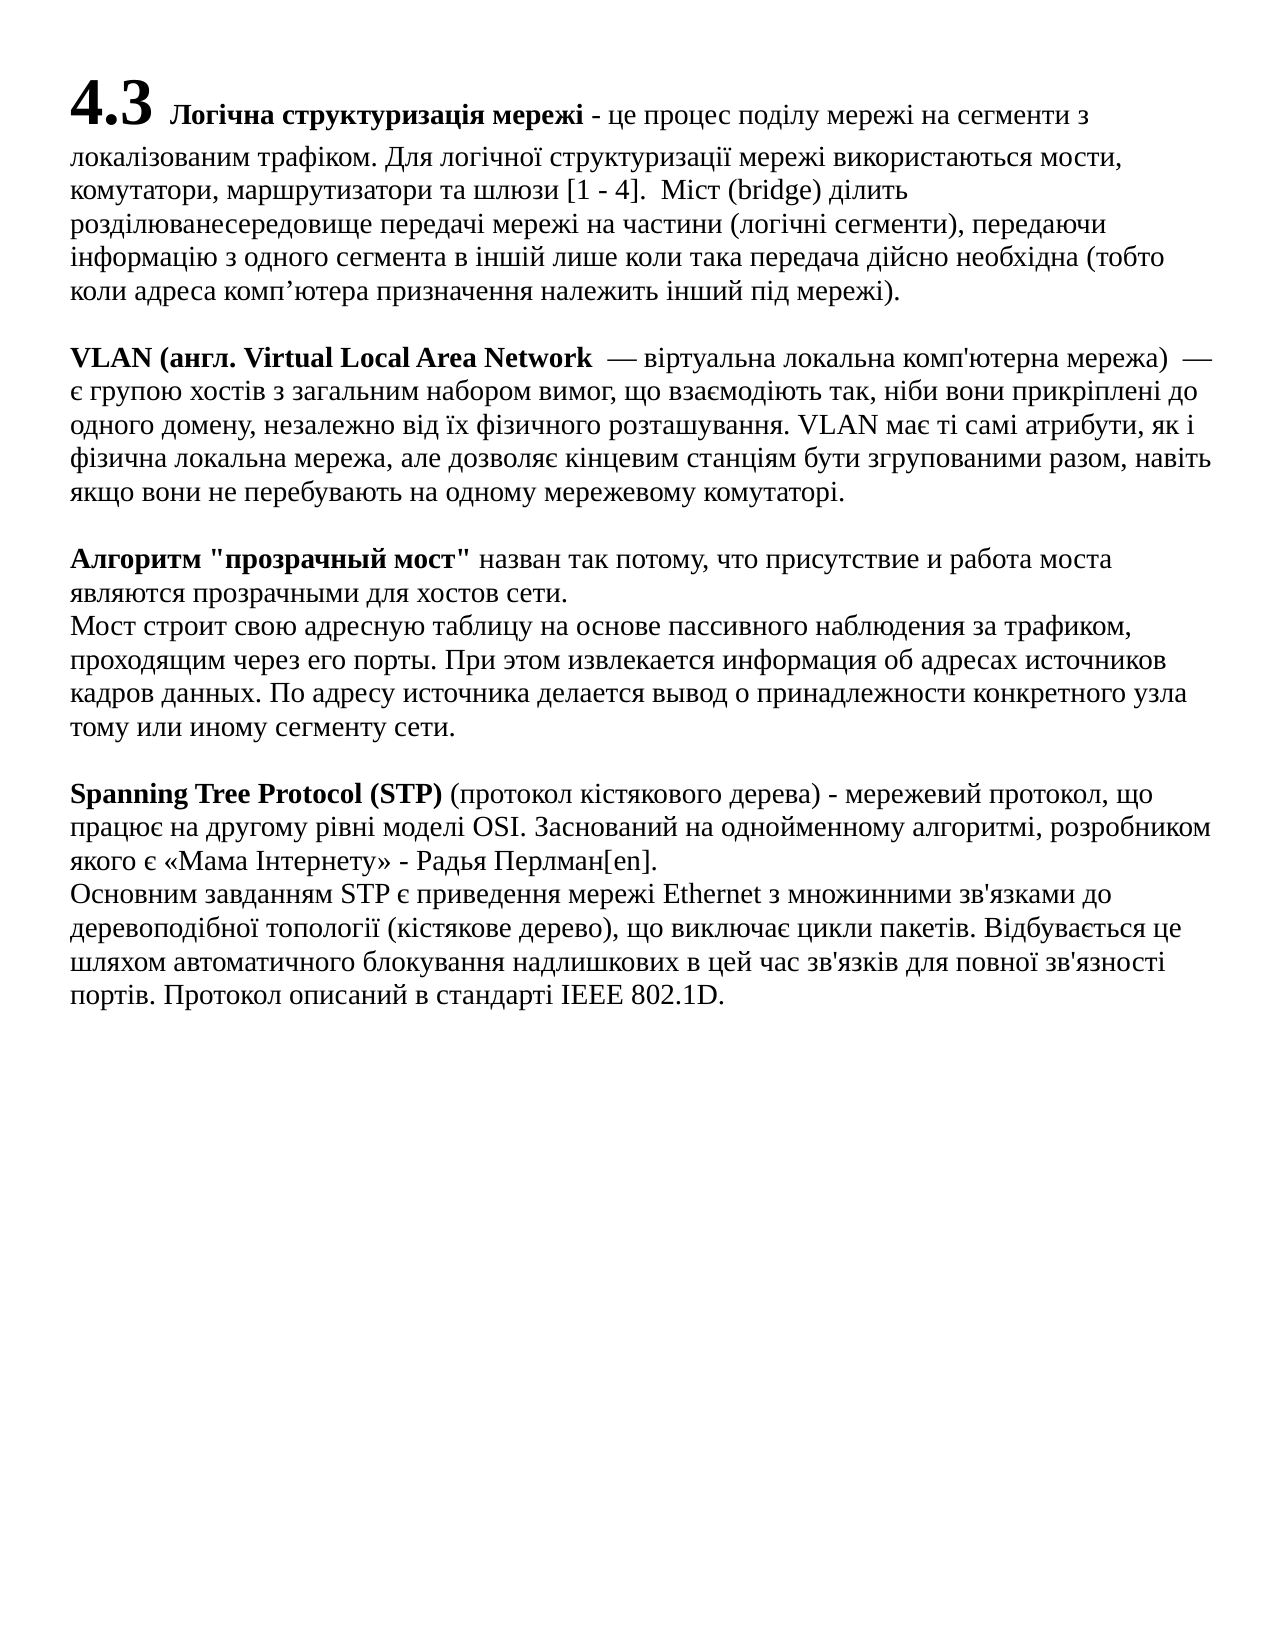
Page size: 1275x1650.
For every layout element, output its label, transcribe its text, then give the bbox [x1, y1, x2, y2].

text 4.3 Логічна структуризація мережі - це процес поділу мережі на сегменти з локалізованим трафіком. Для логічної структуризації мережі використаються мости, комутатори, маршрутизатори та шлюзи [1 - 4]. Міст (bridge) ділить розділюванесередовище передачі мережі на частини (логічні сегменти), передаючи інформацію з одного сегмента в іншій лише коли така передача дійсно необхідна (тобто коли адреса комп’ютера призначення належить інший під мережі). [70, 62, 1212, 306]
text Алгоритм "прозрачный мост" назван так потому, что присутствие и работа моста являются прозрачными для хостов сети. [70, 541, 1212, 608]
text Spanning Tree Protocol (STP) (протокол кістякового дерева) - мережевий протокол, що працює на другому рівні моделі OSI. Заснований на однойменному алгоритмі, розробником якого є «Мама Інтернету» - Радья Перлман[en]. [70, 776, 1212, 877]
text VLAN (англ. Virtual Local Area Network — віртуальна локальна комп'ютерна мережа) — є групою хостів з загальним набором вимог, що взаємодіють так, ніби вони прикріплені до одного домену, незалежно від їх фізичного розташування. VLAN має ті самі атрибути, як і фізична локальна мережа, але дозволяє кінцевим станціям бути згрупованими разом, навіть якщо вони не перебувають на одному мережевому комутаторі. [70, 340, 1212, 508]
text Мост строит свою адресную таблицу на основе пассивного наблюдения за трафиком, проходящим через его порты. При этом извлекается информация об адресах источников кадров данных. По адресу источника делается вывод о принадлежности конкретного узла тому или иному сегменту сети. [70, 608, 1212, 742]
text Основним завданням STP є приведення мережі Ethernet з множинними зв'язками до деревоподібної топології (кістякове дерево), що виключає цикли пакетів. Відбувається це шляхом автоматичного блокування надлишкових в цей час зв'язків для повної зв'язності портів. Протокол описаний в стандарті IEEE 802.1D. [70, 877, 1212, 1011]
